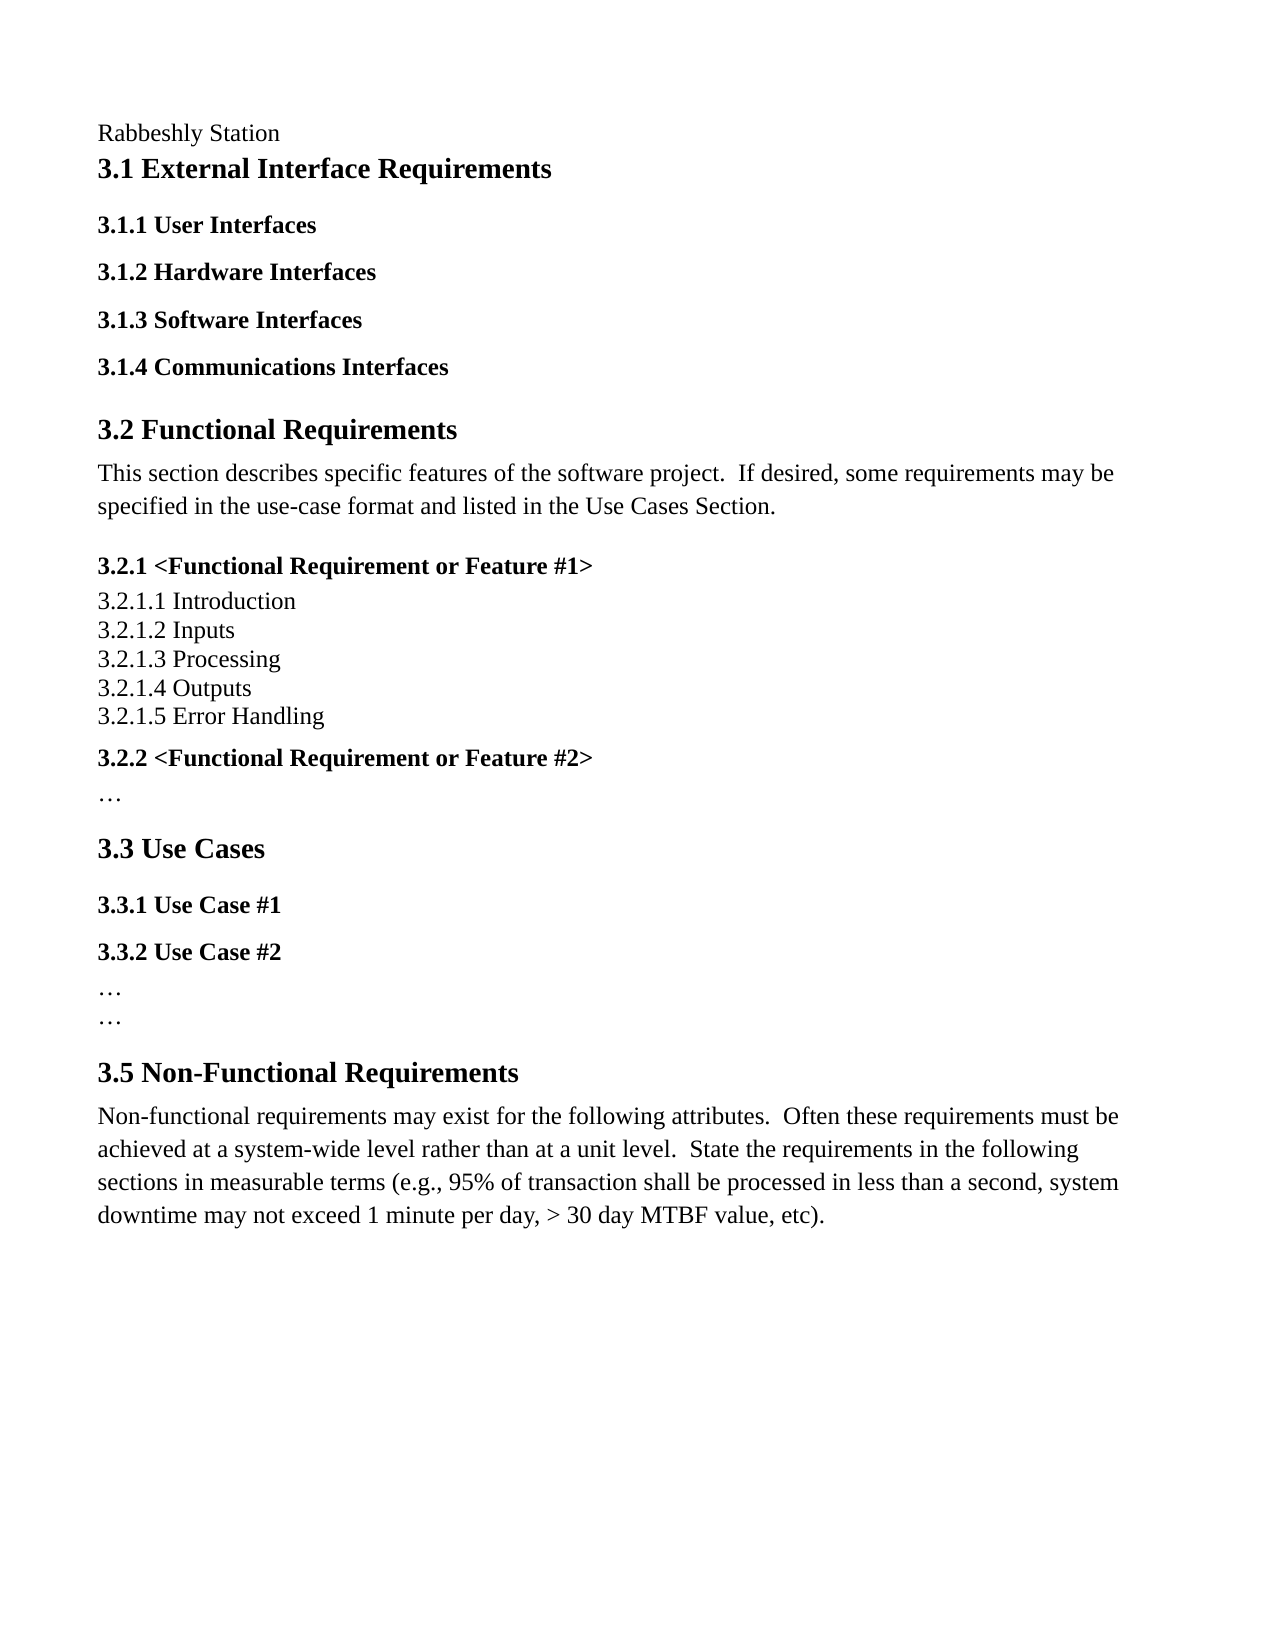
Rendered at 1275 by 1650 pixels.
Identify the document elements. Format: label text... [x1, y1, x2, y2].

subtitle 3.3.1 Use Case #1 [97, 890, 1156, 919]
text 3.2.1.5 Error Handling [97, 701, 1156, 730]
subtitle 3.2.2 <Functional Requirement or Feature #2> [97, 743, 1156, 771]
text … [97, 778, 1156, 806]
text … [97, 1001, 1156, 1030]
text This section describes specific features of the software project. If desired, some requirements may be specified in the use-case format and listed in the Use Cases Section. [97, 458, 1156, 520]
subtitle 3.2.1 <Functional Requirement or Feature #1> [97, 551, 1156, 580]
text Non-functional requirements may exist for the following attributes. Often these requirements must be achieved at a system-wide level rather than at a unit level. State the requirements in the following sections in measurable terms (e.g., 95% of transaction shall be processed in less than a second, system downtime may not exceed 1 minute per day, > 30 day MTBF value, etc). [97, 1101, 1156, 1229]
subtitle 3.3.2 Use Case #2 [97, 937, 1156, 966]
subtitle 3.2 Functional Requirements [97, 412, 1156, 446]
subtitle 3.1 External Interface Requirements [97, 151, 1156, 185]
subtitle 3.1.2 Hardware Interfaces [97, 257, 1156, 286]
text … [97, 972, 1156, 1001]
text 3.2.1.3 Processing [97, 644, 1156, 673]
subtitle 3.3 Use Cases [97, 831, 1156, 865]
subtitle 3.1.3 Software Interfaces [97, 305, 1156, 333]
text 3.2.1.1 Introduction [97, 586, 1156, 615]
subtitle 3.5 Non-Functional Requirements [97, 1055, 1156, 1088]
subtitle 3.1.4 Communications Interfaces [97, 352, 1156, 381]
text 3.2.1.4 Outputs [97, 673, 1156, 701]
subtitle 3.1.1 User Interfaces [97, 210, 1156, 238]
text 3.2.1.2 Inputs [97, 615, 1156, 644]
